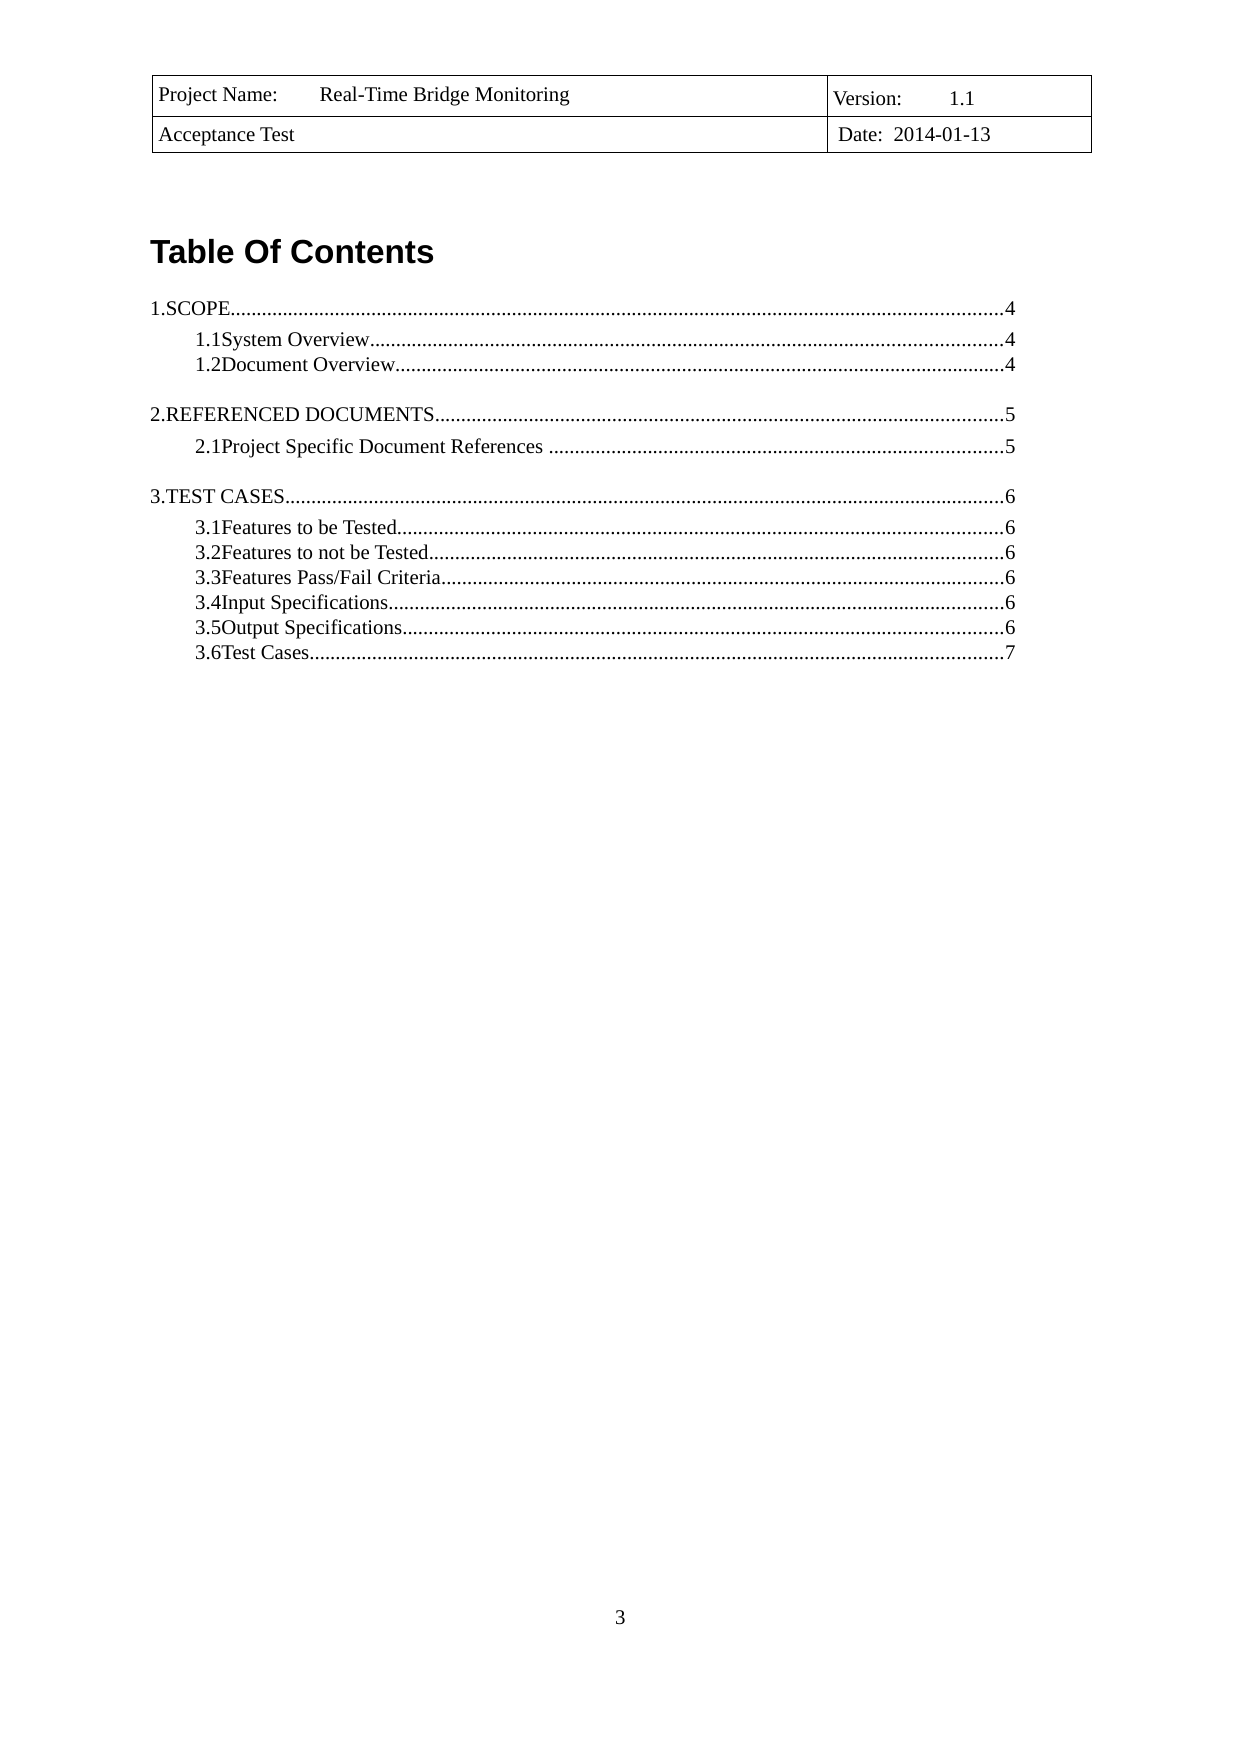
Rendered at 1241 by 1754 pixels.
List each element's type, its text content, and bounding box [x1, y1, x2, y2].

text 3.2Features to not be Tested 6 [195, 539, 1015, 564]
text 1.SCOPE 4 [150, 295, 1015, 320]
text 3.4Input Specifications 6 [195, 589, 1015, 614]
text 3.5Output Specifications 6 [195, 614, 1015, 639]
text 1.2Document Overview 4 [195, 351, 1015, 376]
text 1.1System Overview 4 [195, 326, 1015, 351]
text 3.3Features Pass/Fail Criteria 6 [195, 564, 1015, 589]
text 3.6Test Cases 7 [195, 639, 1015, 664]
text 2.REFERENCED DOCUMENTS 5 [150, 401, 1015, 426]
text 3.1Features to be Tested 6 [195, 514, 1015, 539]
text 3.TEST CASES 6 [150, 483, 1015, 508]
text 2.1Project Specific Document References 5 [195, 433, 1015, 458]
subtitle Table Of Contents [150, 232, 1090, 270]
